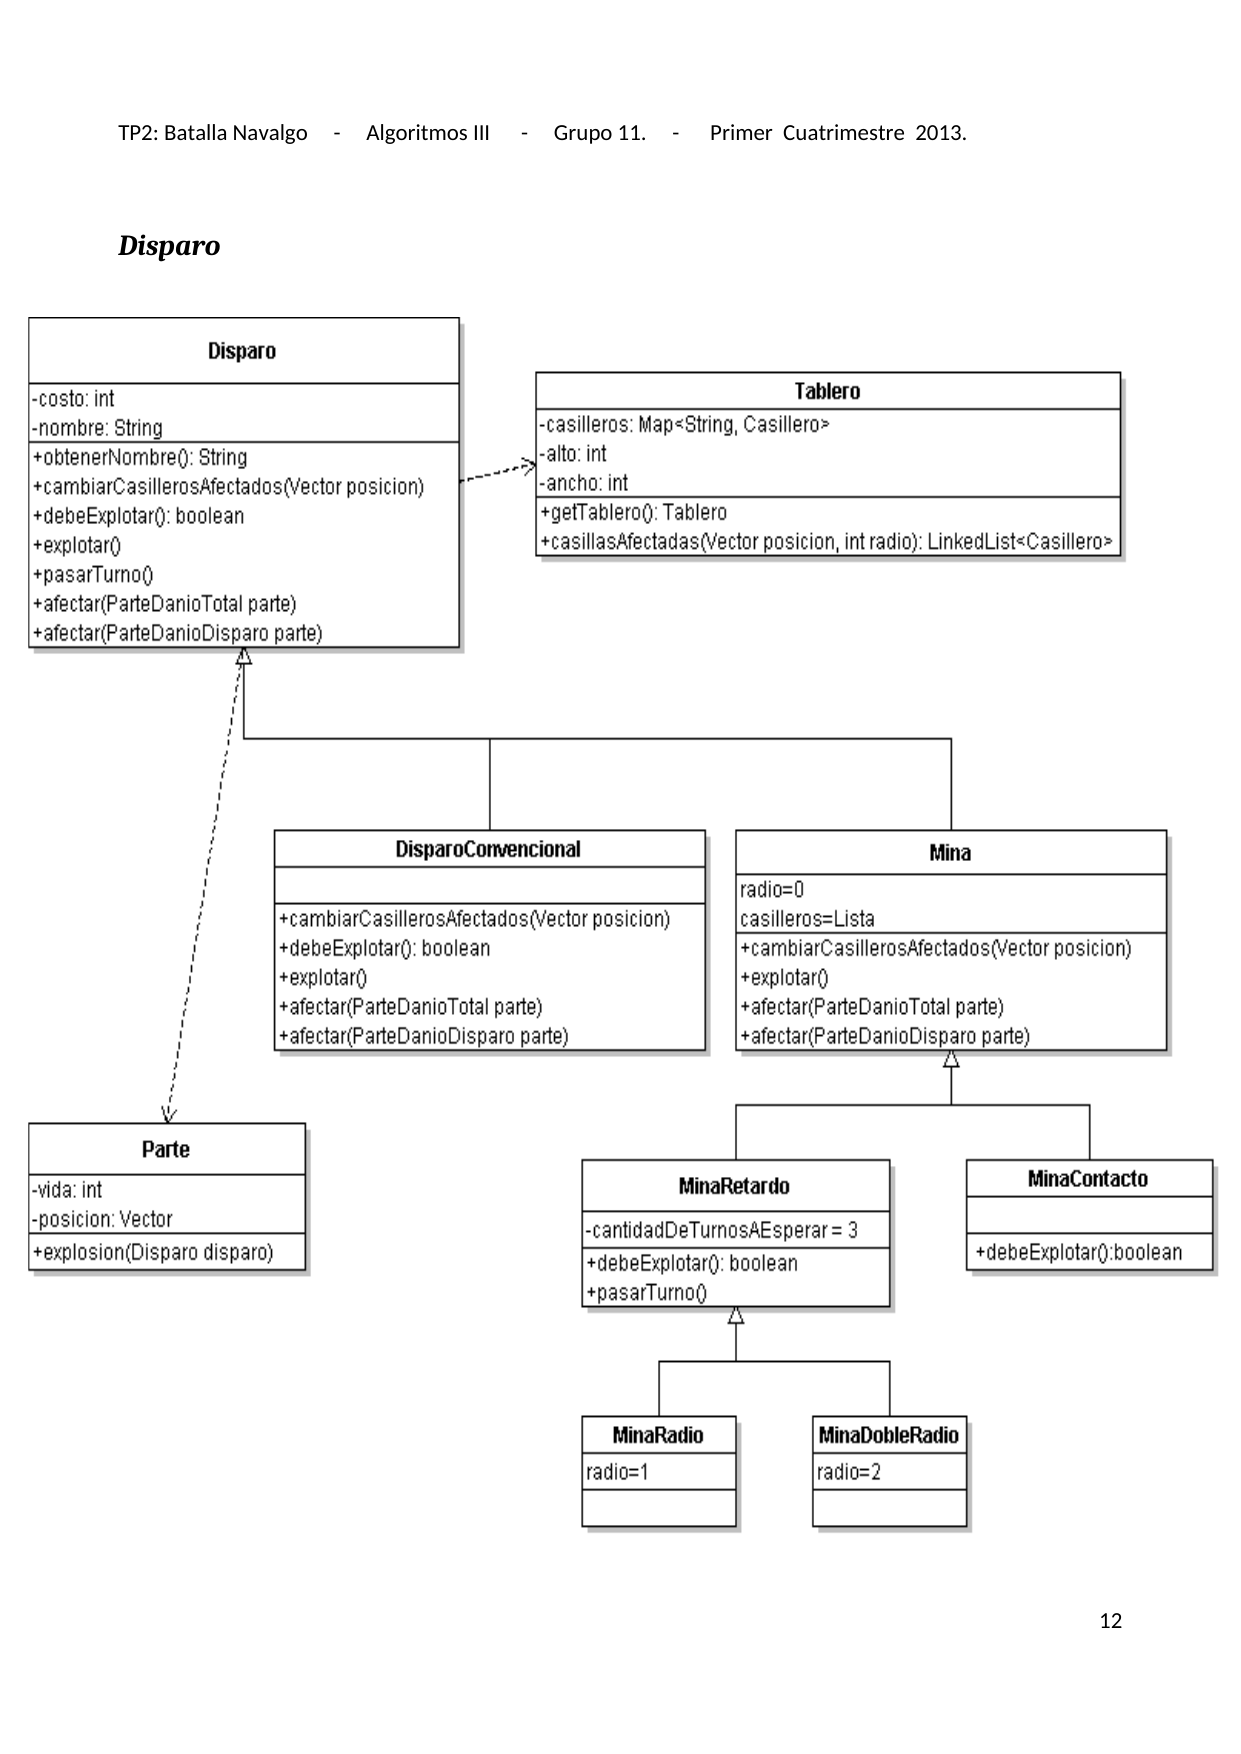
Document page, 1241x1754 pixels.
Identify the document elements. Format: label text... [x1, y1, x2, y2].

text Disparo [118, 229, 1122, 262]
picture [28, 317, 1220, 1535]
